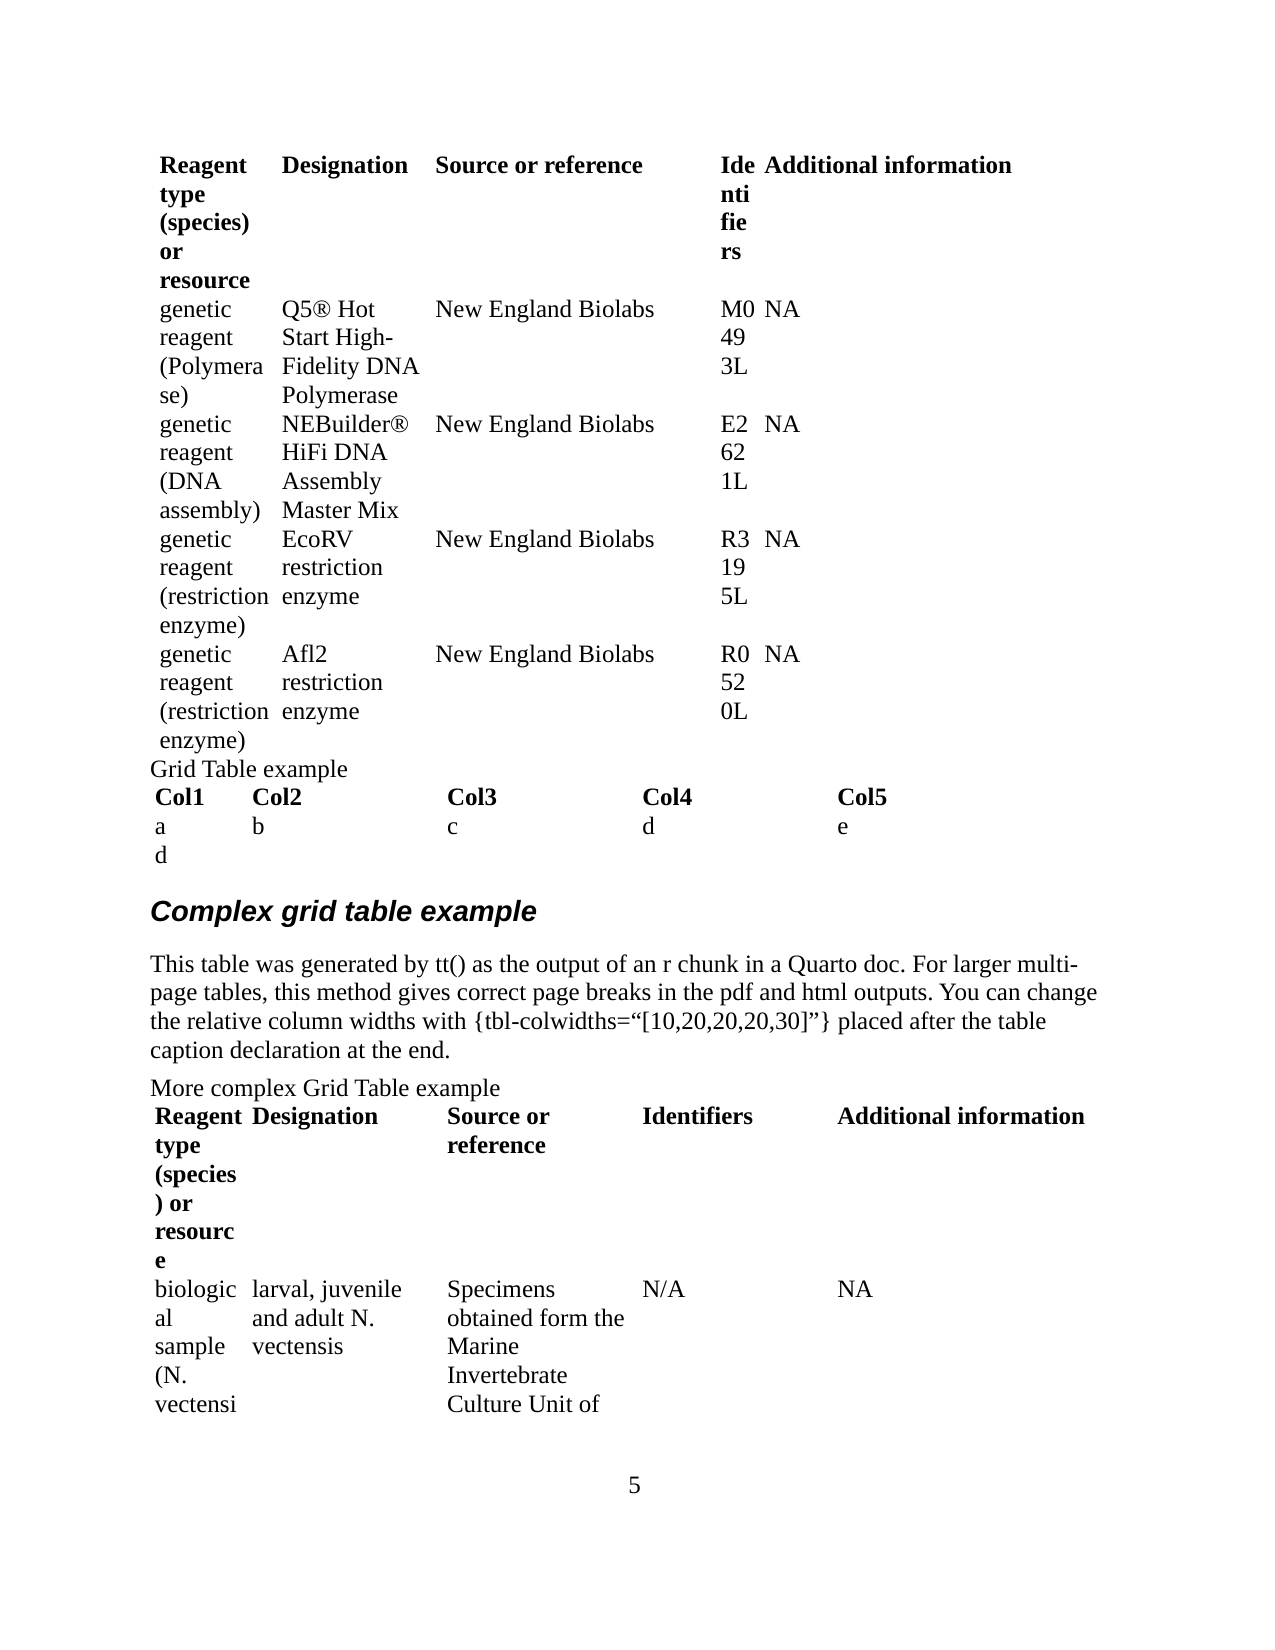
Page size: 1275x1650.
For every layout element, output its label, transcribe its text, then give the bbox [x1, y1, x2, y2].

table_cell [833, 840, 1125, 869]
table_cell N/A [638, 1274, 832, 1418]
table_cell a [150, 811, 247, 840]
table_cell genetic reagent (DNA assembly) [155, 409, 277, 524]
table_header Col1 [150, 783, 247, 811]
table_cell Q5® Hot Start High-Fidelity DNA Polymerase [277, 294, 431, 409]
table_cell NEBuilder® HiFi DNA Assembly Master Mix [277, 409, 431, 524]
table_cell e [833, 811, 1125, 840]
table_header Reagent type (species) or resource [150, 1101, 247, 1274]
table_header Col5 [833, 783, 1125, 811]
table_cell New England Biolabs [431, 409, 716, 524]
table_cell biological sample (N. vectensi [150, 1274, 247, 1418]
table_cell d [150, 840, 247, 869]
subtitle Complex grid table example [150, 894, 1125, 927]
table_cell NA [760, 639, 1120, 754]
table_header Identifiers [638, 1101, 832, 1274]
table_cell New England Biolabs [431, 294, 716, 409]
table_header Designation [277, 150, 431, 294]
table_cell R0520L [716, 639, 760, 754]
text More complex Grid Table example [150, 1073, 1125, 1101]
table_header Identifiers [716, 150, 760, 294]
table_cell M0493L [716, 294, 760, 409]
table_cell NA [760, 409, 1120, 524]
table_cell [443, 840, 637, 869]
text This table was generated by tt() as the output of an r chunk in a Quarto doc. For larger multi-page tables, this method gives correct page breaks in the pdf and html outputs. You can change the relative column widths with {tbl-colwidths=“[10,20,20,20,30]”} placed after the table caption declaration at the end. [150, 949, 1125, 1064]
table_cell b [248, 811, 442, 840]
table_header Col2 [248, 783, 442, 811]
table_header Source or reference [443, 1101, 637, 1274]
table_cell [638, 840, 832, 869]
table_cell c [443, 811, 637, 840]
table_cell R3195L [716, 524, 760, 639]
table_cell genetic reagent (restriction enzyme) [155, 524, 277, 639]
table_header Designation [248, 1101, 442, 1274]
table_cell New England Biolabs [431, 524, 716, 639]
table_cell New England Biolabs [431, 639, 716, 754]
text Grid Table example [150, 754, 1125, 782]
table_header Col3 [443, 783, 637, 811]
table_header Additional information [760, 150, 1120, 294]
table_cell Specimens obtained form the Marine Invertebrate Culture Unit of [443, 1274, 637, 1418]
table_cell d [638, 811, 832, 840]
table_header Additional information [833, 1101, 1125, 1274]
table_header Source or reference [431, 150, 716, 294]
table_cell genetic reagent (restriction enzyme) [155, 639, 277, 754]
table_cell EcoRV restriction enzyme [277, 524, 431, 639]
table_cell NA [833, 1274, 1125, 1418]
table_header Col4 [638, 783, 832, 811]
table_cell NA [760, 524, 1120, 639]
table_header Reagent type (species) or resource [155, 150, 277, 294]
table_cell [248, 840, 442, 869]
table_cell Afl2 restriction enzyme [277, 639, 431, 754]
table_cell larval, juvenile and adult N. vectensis [248, 1274, 442, 1418]
table_cell E2621L [716, 409, 760, 524]
table_cell genetic reagent (Polymerase) [155, 294, 277, 409]
table_cell NA [760, 294, 1120, 409]
